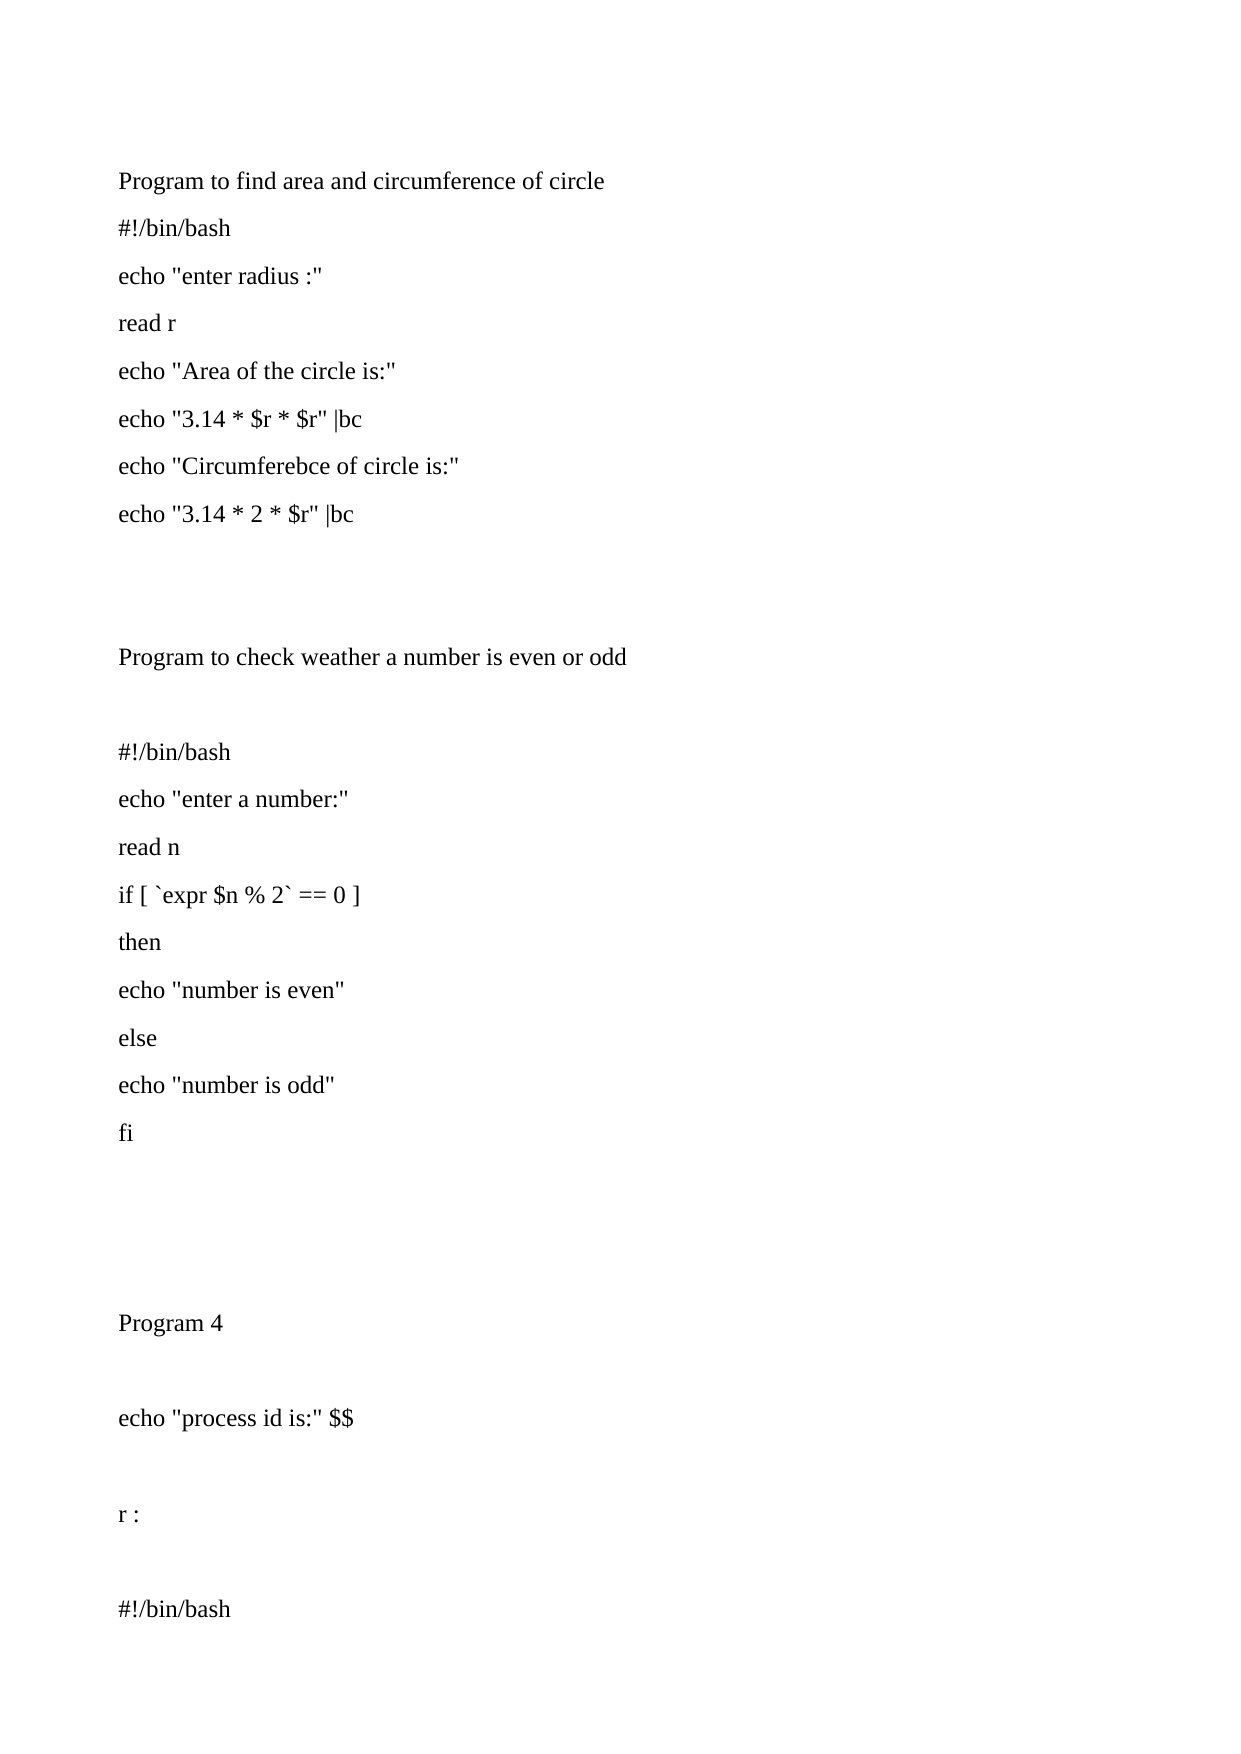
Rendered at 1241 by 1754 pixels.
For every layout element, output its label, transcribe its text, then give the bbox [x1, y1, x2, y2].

text then [118, 927, 1122, 956]
text echo "enter radius :" [118, 261, 1122, 290]
text #!/bin/bash [118, 213, 1122, 242]
text read r [118, 308, 1122, 337]
text echo "3.14 * 2 * $r" |bc [118, 499, 1122, 528]
text fi [118, 1118, 1122, 1147]
text #!/bin/bash [118, 737, 1122, 766]
text echo "Area of the circle is:" [118, 356, 1122, 385]
text echo "number is odd" [118, 1070, 1122, 1099]
text Program to find area and circumference of circle [118, 166, 1122, 194]
text echo "3.14 * $r * $r" |bc [118, 404, 1122, 432]
text echo "process id is:" $$ [118, 1403, 1122, 1432]
text echo "Circumferebce of circle is:" [118, 451, 1122, 480]
text Program 4 [118, 1308, 1122, 1337]
text echo "number is even" [118, 975, 1122, 1004]
text r : [118, 1499, 1122, 1527]
text Program to check weather a number is even or odd [118, 642, 1122, 671]
text #!/bin/bash [118, 1594, 1122, 1623]
text echo "enter a number:" [118, 784, 1122, 813]
text else [118, 1023, 1122, 1051]
text if [ `expr $n % 2` == 0 ] [118, 880, 1122, 908]
text read n [118, 832, 1122, 861]
